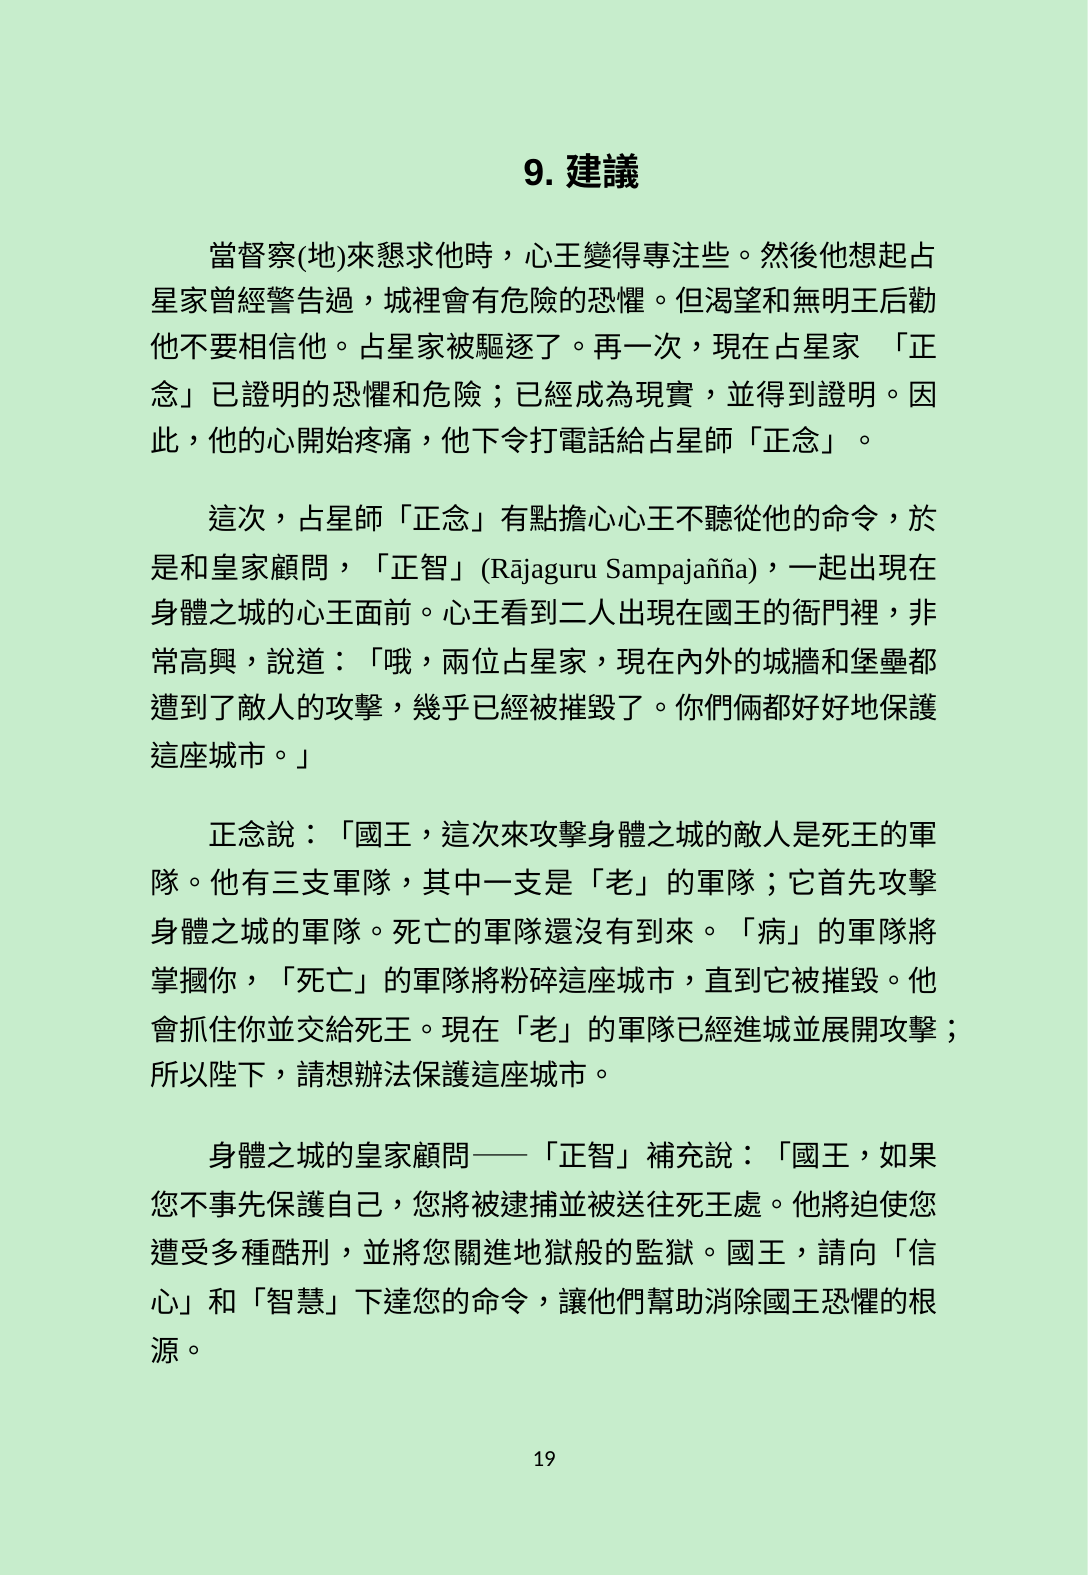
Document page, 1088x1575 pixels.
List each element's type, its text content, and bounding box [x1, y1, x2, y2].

text 這次，占星師「正念」有點擔心心王不聽從他的命令，於是和皇家顧問，「正智」(Rājaguru Sampajañña)，一起出現在身體之城的心王面前。心王看到二人出現在國王的衙門裡，非常高興，說道：「哦，兩位占星家，現在內外的城牆和堡壘都遭到了敵人的攻擊，幾乎已經被摧毀了。你們倆都好好地保護這座城市。」 [150, 498, 938, 775]
text 當督察(地)來懇求他時，心王變得專注些。然後他想起占星家曾經警告過，城裡會有危險的恐懼。但渴望和無明王后勸他不要相信他。占星家被驅逐了。再一次，現在占星家 「正念」已證明的恐懼和危險；已經成為現實，並得到證明。因此，他的心開始疼痛，他下令打電話給占星師「正念」。 [150, 232, 938, 460]
text 身體之城的皇家顧問——「正智」補充說：「國王，如果您不事先保護自己，您將被逮捕並被送往死王處。他將迫使您遭受多種酷刑，並將您關進地獄般的監獄。國王，請向「信心」和「智慧」下達您的命令，讓他們幫助消除國王恐懼的根源。 [150, 1132, 938, 1369]
text 正念說：「國王，這次來攻擊身體之城的敵人是死王的軍隊。他有三支軍隊，其中一支是「老」的軍隊；它首先攻擊 身體之城的軍隊。死亡的軍隊還沒有到來。「病」的軍隊將 掌摑你，「死亡」的軍隊將粉碎這座城市，直到它被摧毀。他會抓住你並交給死王。現在「老」的軍隊已經進城並展開攻擊；所以陛下，請想辦法保護這座城市。 [150, 814, 938, 1094]
subtitle 9. 建議 [150, 150, 938, 193]
